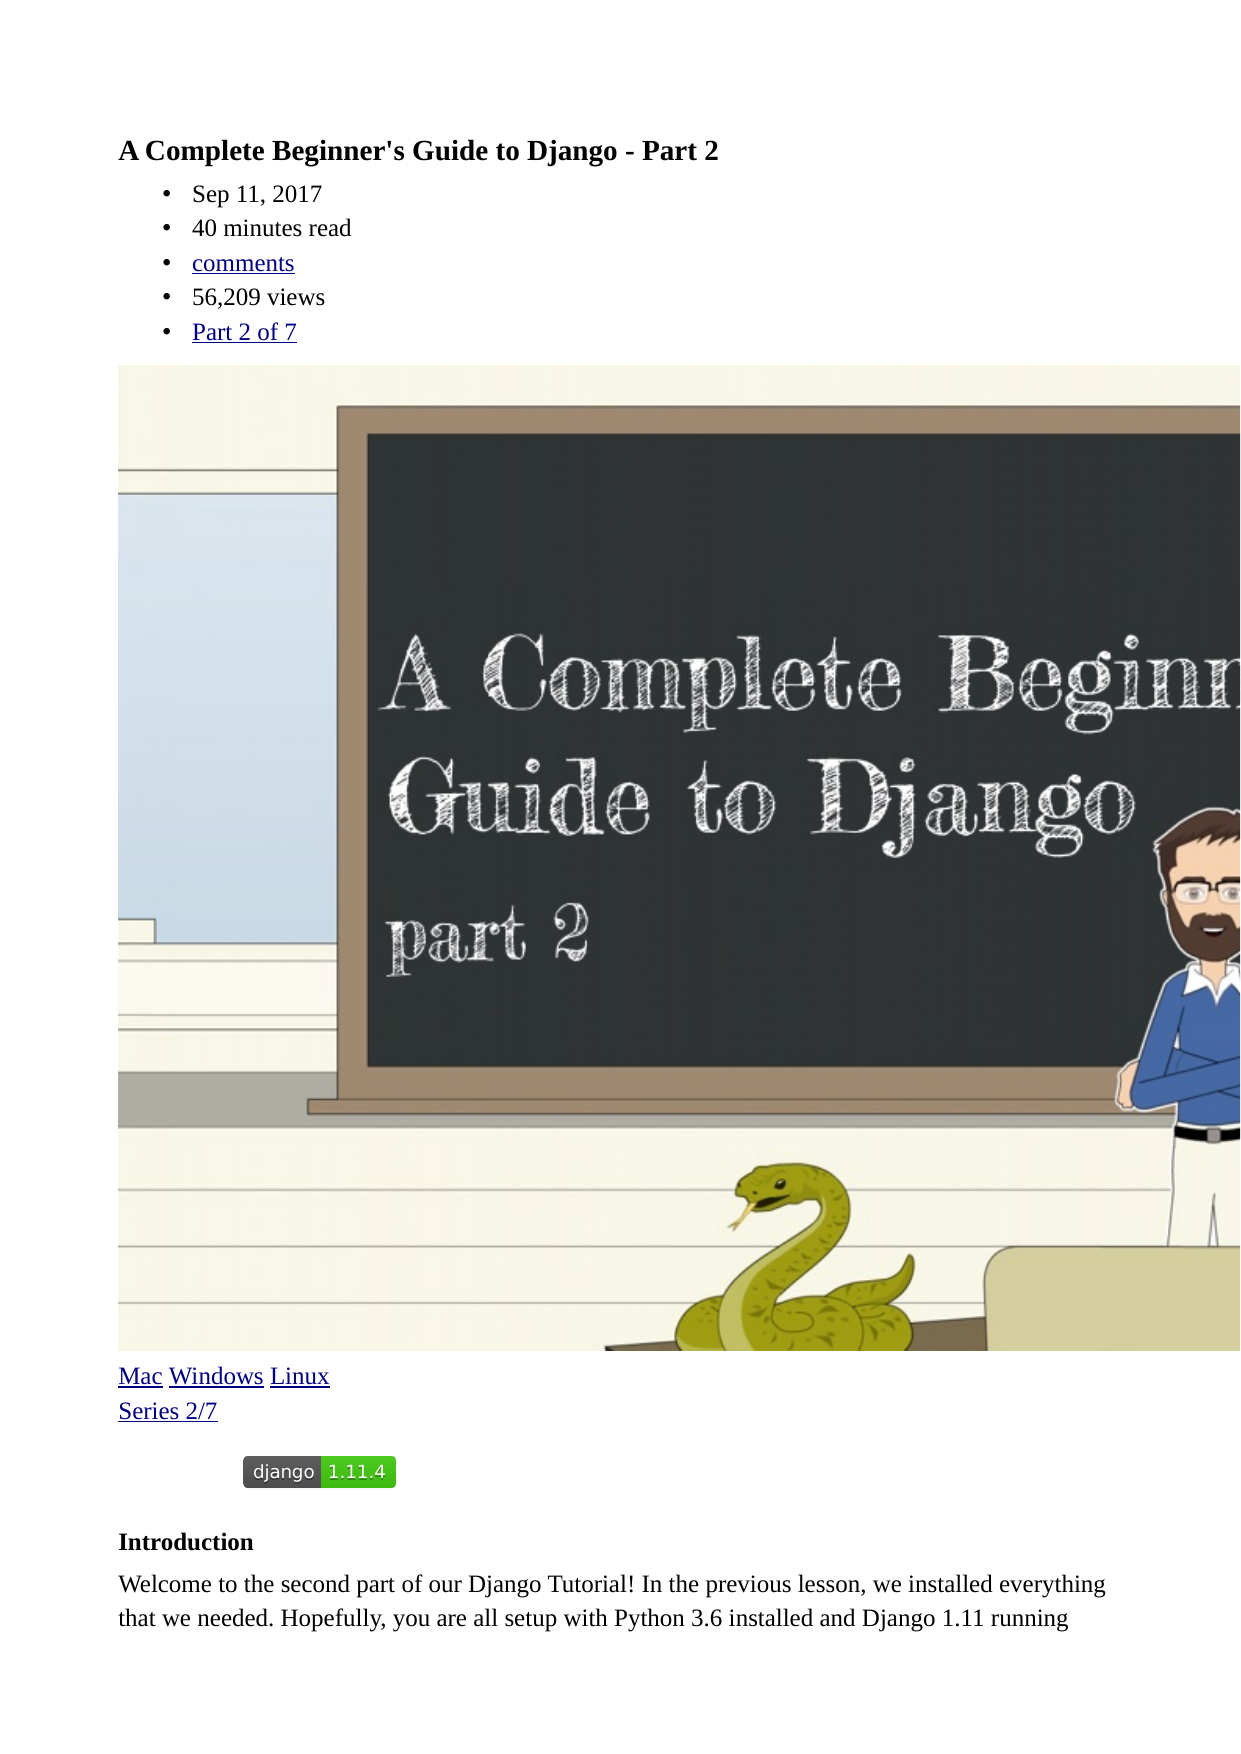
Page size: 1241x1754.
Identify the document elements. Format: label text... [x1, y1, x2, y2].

text Mac Windows Linux [118, 1361, 1122, 1390]
list 56,209 views [162, 282, 1122, 311]
list Part 2 of 7 [162, 317, 1122, 345]
picture [118, 365, 1241, 1351]
subtitle A Complete Beginner's Guide to Django - Part 2 [118, 133, 1122, 166]
text Series 2/7 [118, 1396, 1122, 1424]
text Welcome to the second part of our Django Tutorial! In the previous lesson, we installed everything that we needed. Hopefully, you are all setup with Python 3.6 installed and Django 1.11 running [118, 1569, 1122, 1632]
list 40 minutes read [162, 213, 1122, 242]
subtitle Introduction [118, 1527, 1122, 1556]
list comments [162, 248, 1122, 276]
list Sep 11, 2017 [162, 179, 1122, 207]
